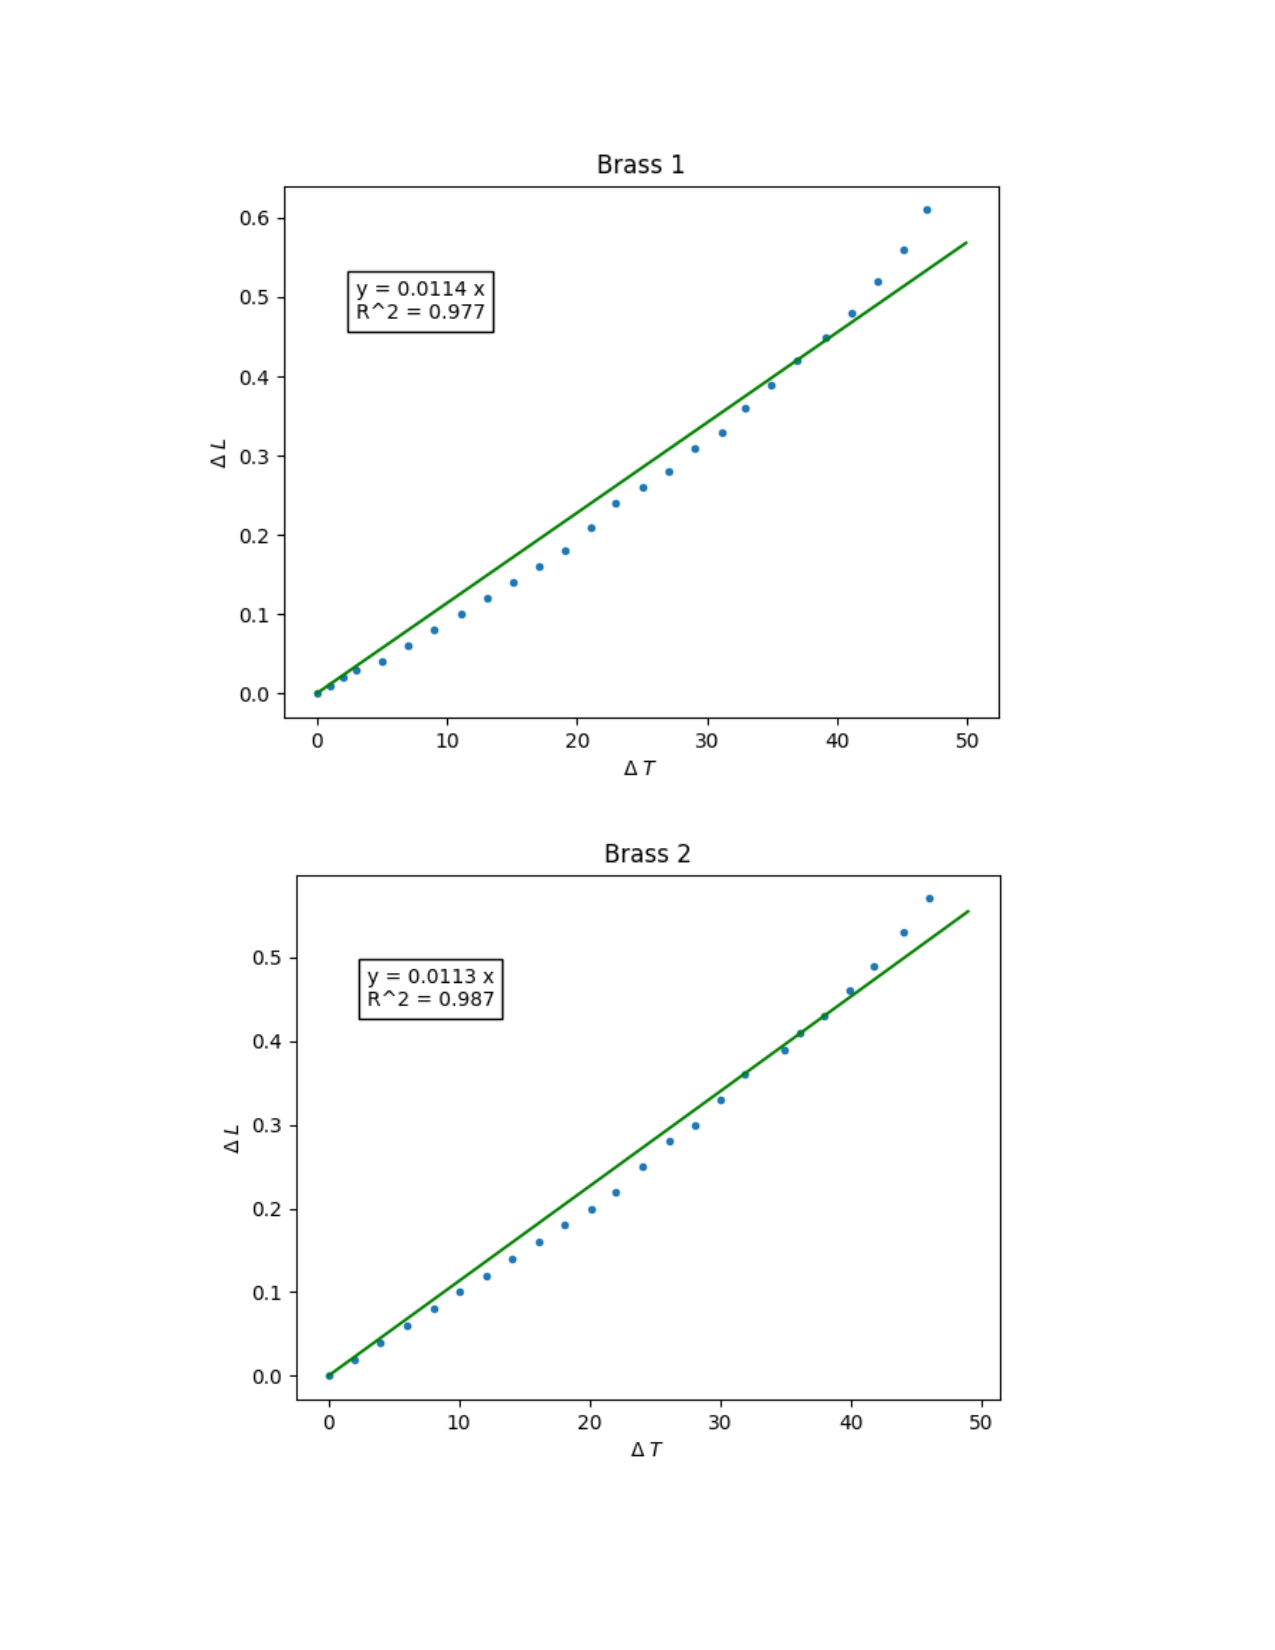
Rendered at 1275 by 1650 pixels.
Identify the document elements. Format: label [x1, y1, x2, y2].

picture [169, 103, 1091, 1475]
